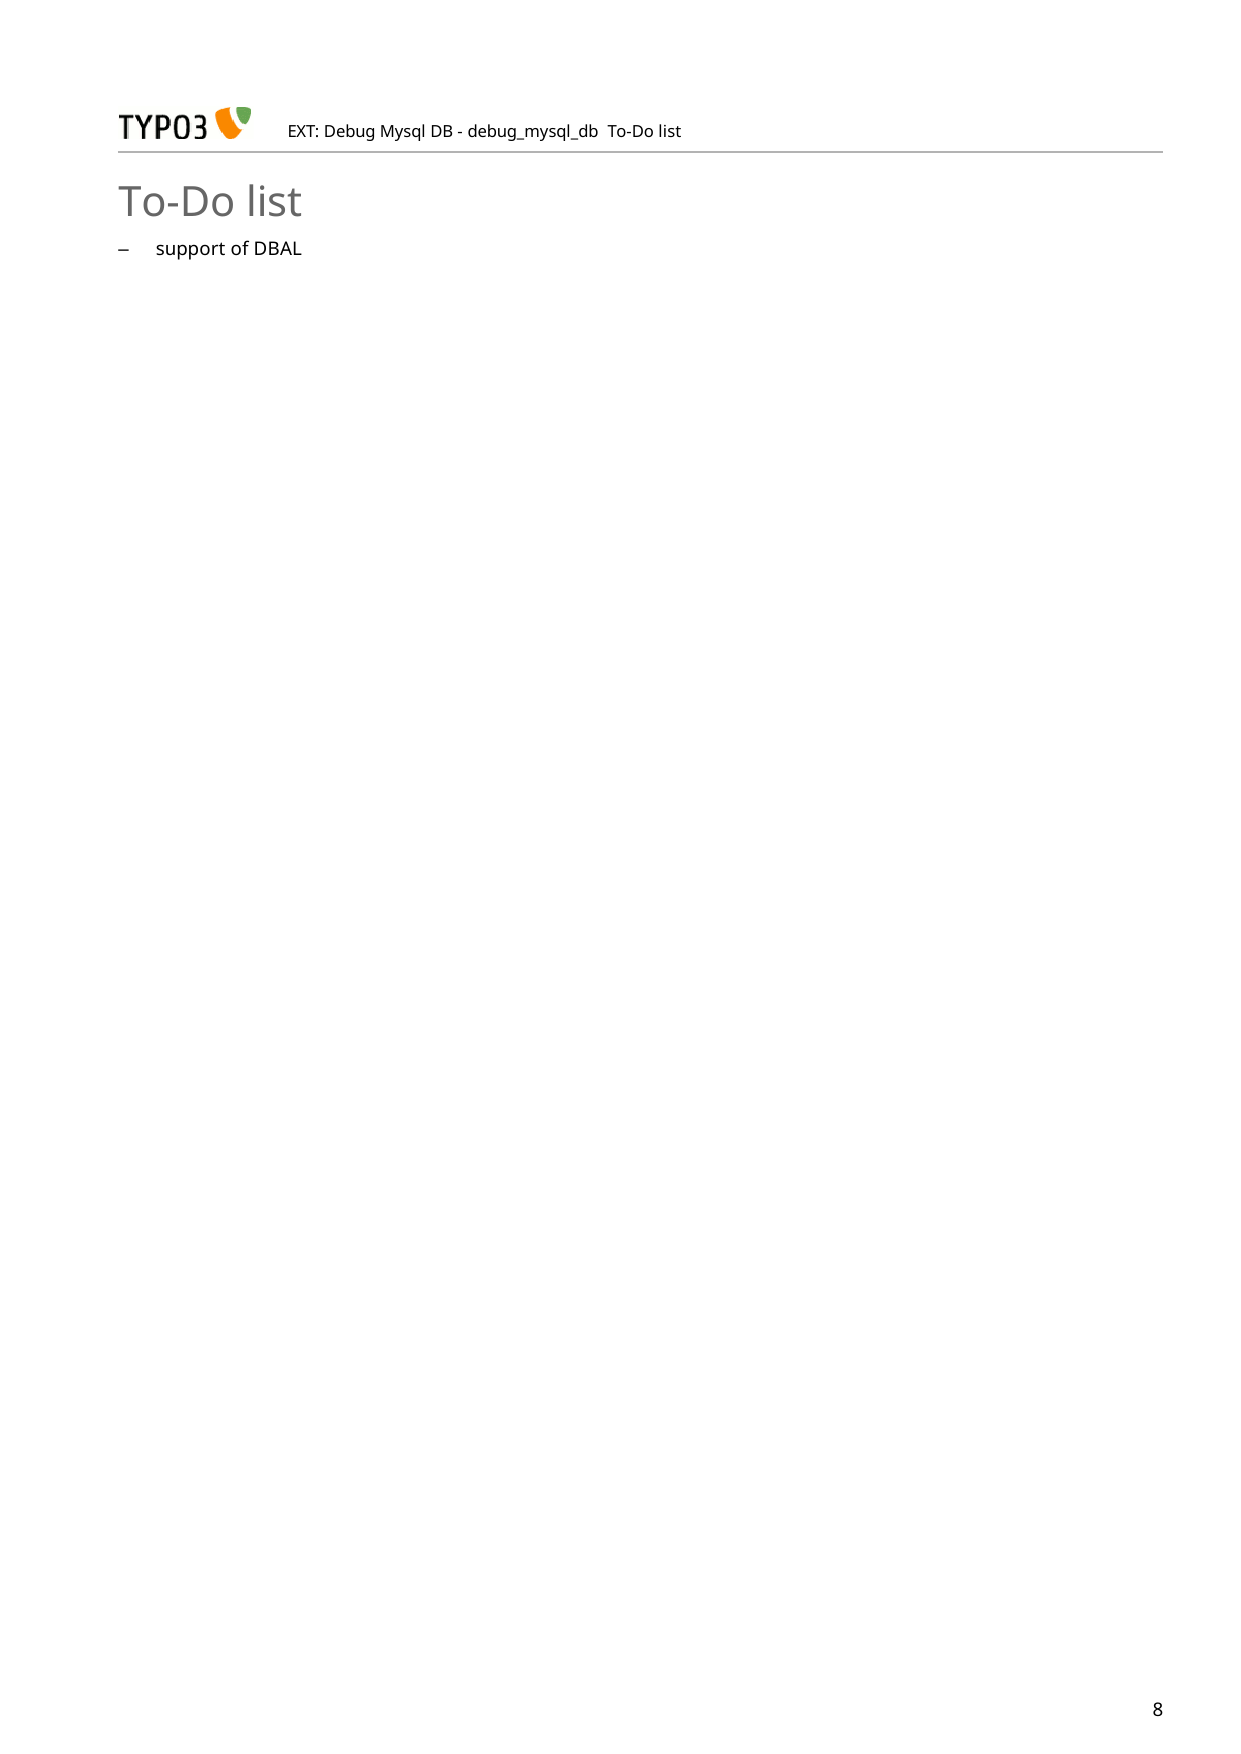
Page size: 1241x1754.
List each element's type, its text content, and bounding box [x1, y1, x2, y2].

list support of DBAL [118, 234, 1163, 260]
subtitle To-Do list [118, 172, 1163, 228]
picture [118, 106, 254, 139]
